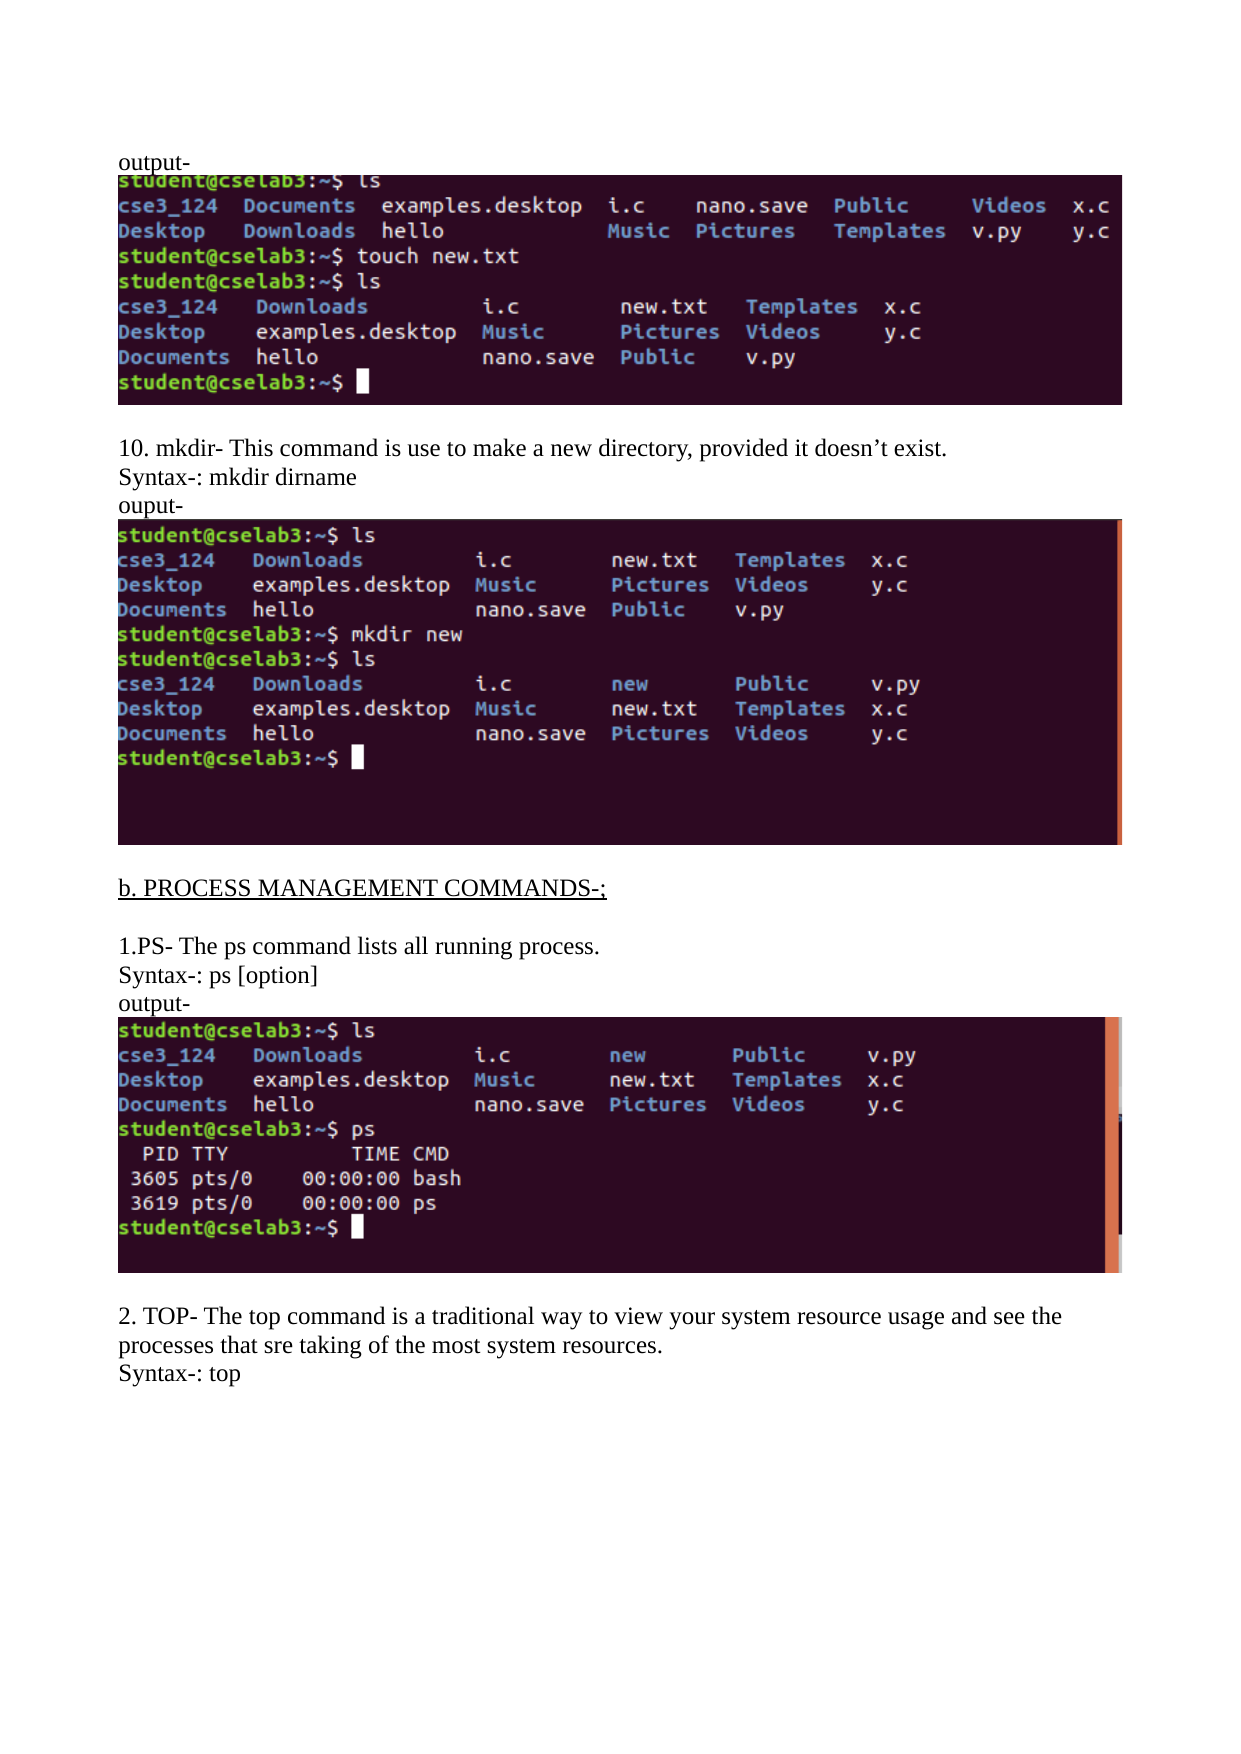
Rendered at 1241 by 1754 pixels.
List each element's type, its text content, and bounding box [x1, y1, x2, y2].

text Syntax-: ps [option] [118, 960, 1122, 988]
text 10. mkdir- This command is use to make a new directory, provided it doesn’t exist. [118, 433, 1122, 462]
text output- [118, 988, 1122, 1017]
text output- [118, 147, 1122, 175]
picture [118, 1017, 1123, 1273]
text Syntax-: mkdir dirname [118, 462, 1122, 491]
text 1.PS- The ps command lists all running process. [118, 931, 1122, 960]
picture [118, 519, 1123, 845]
text b. PROCESS MANAGEMENT COMMANDS-; [118, 873, 1122, 902]
text ouput- [118, 491, 1122, 519]
picture [118, 175, 1123, 405]
text Syntax-: top [118, 1358, 1122, 1387]
text 2. TOP- The top command is a traditional way to view your system resource usage and see the processes that sre taking of the most system resources. [118, 1301, 1122, 1358]
